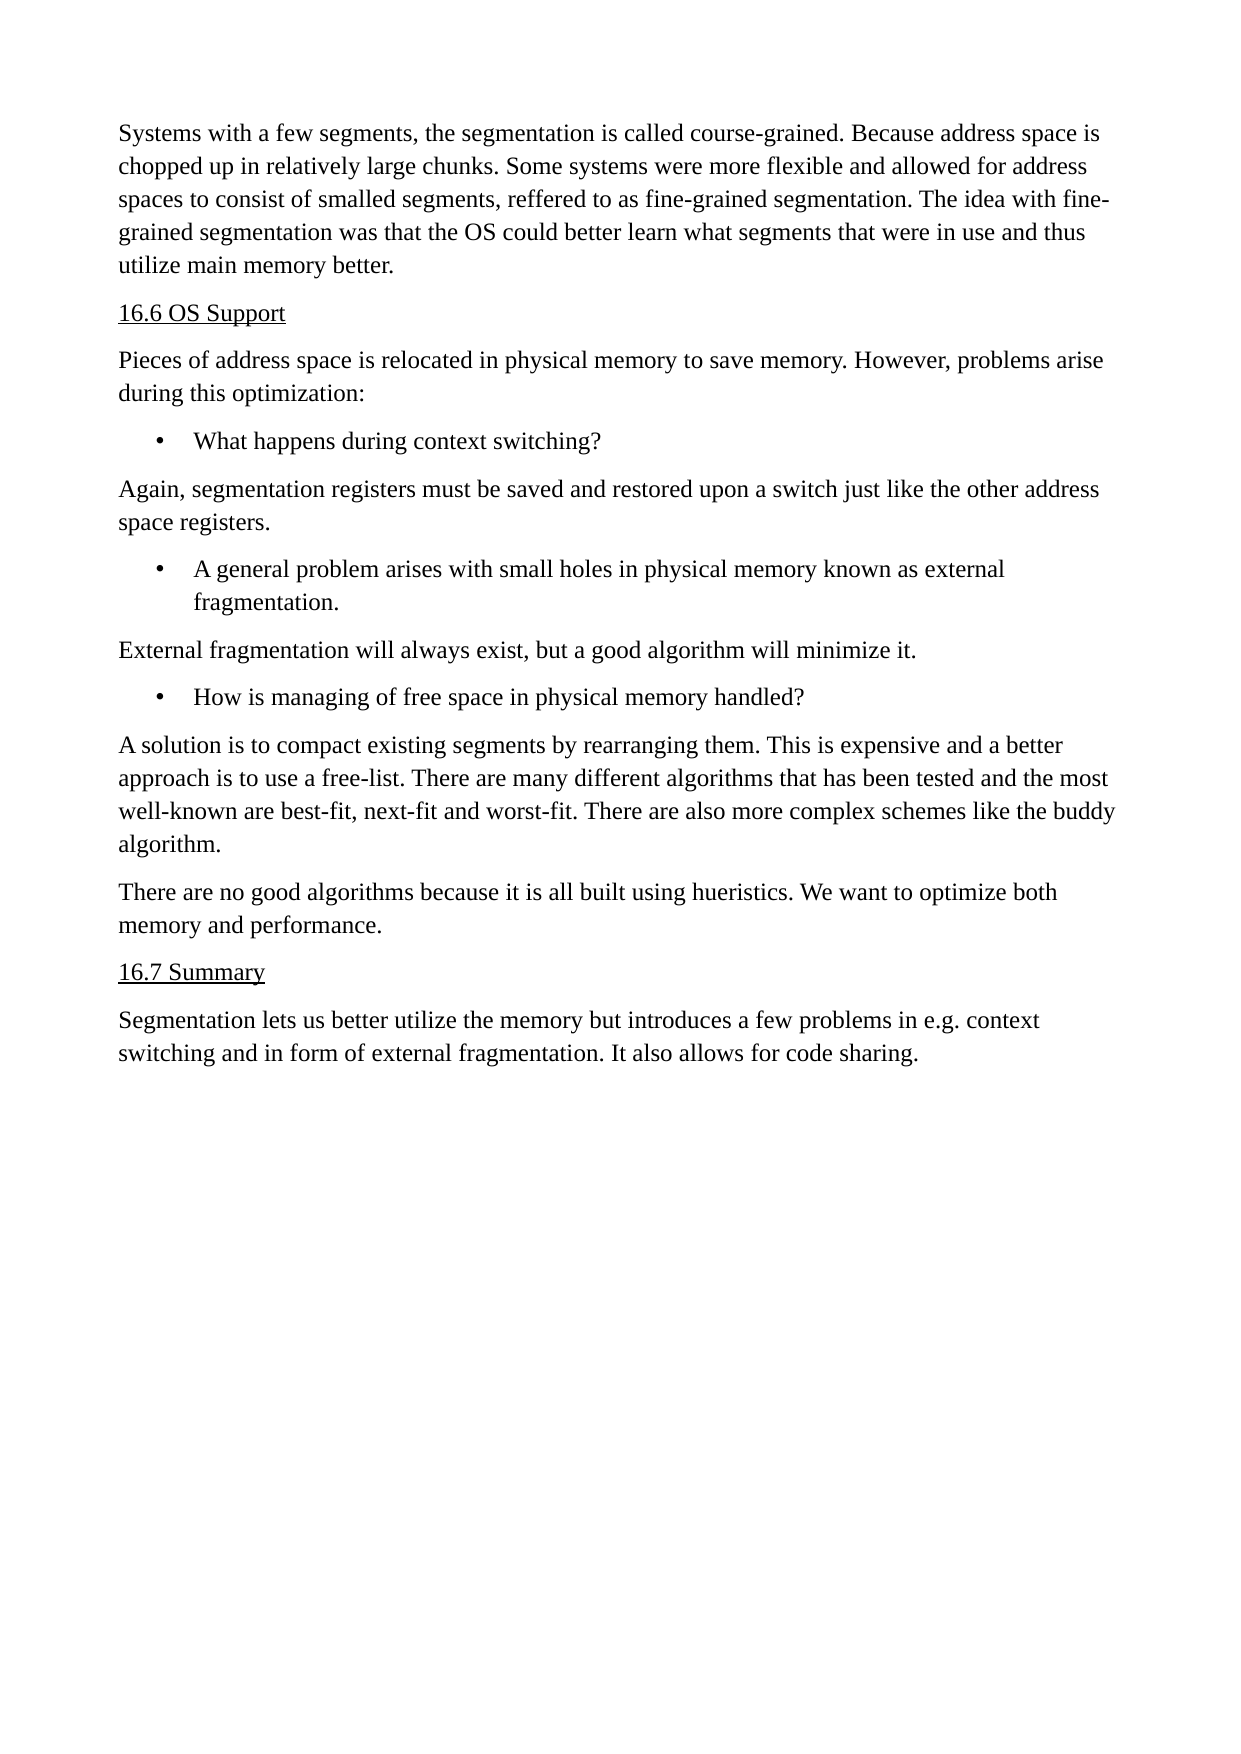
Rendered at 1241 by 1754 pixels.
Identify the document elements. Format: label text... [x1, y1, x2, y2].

text Again, segmentation registers must be saved and restored upon a switch just like the other address space registers. [118, 474, 1122, 535]
list What happens during context switching? [156, 426, 1122, 455]
text Systems with a few segments, the segmentation is called course-grained. Because address space is chopped up in relatively large chunks. Some systems were more flexible and allowed for address spaces to consist of smalled segments, reffered to as fine-grained segmentation. The idea with fine-grained segmentation was that the OS could better learn what segments that were in use and thus utilize main memory better. [118, 118, 1122, 279]
text 16.6 OS Support [118, 298, 1122, 327]
text External fragmentation will always exist, but a good algorithm will minimize it. [118, 635, 1122, 664]
text Segmentation lets us better utilize the memory but introduces a few problems in e.g. context switching and in form of external fragmentation. It also allows for code sharing. [118, 1005, 1122, 1067]
list A general problem arises with small holes in physical memory known as external fragmentation. [156, 554, 1122, 616]
text 16.7 Summary [118, 957, 1122, 986]
text There are no good algorithms because it is all built using hueristics. We want to optimize both memory and performance. [118, 877, 1122, 938]
text A solution is to compact existing segments by rearranging them. This is expensive and a better approach is to use a free-list. There are many different algorithms that has been tested and the most well-known are best-fit, next-fit and worst-fit. There are also more complex schemes like the buddy algorithm. [118, 730, 1122, 858]
text Pieces of address space is relocated in physical memory to save memory. However, problems arise during this optimization: [118, 345, 1122, 407]
list How is managing of free space in physical memory handled? [156, 682, 1122, 711]
